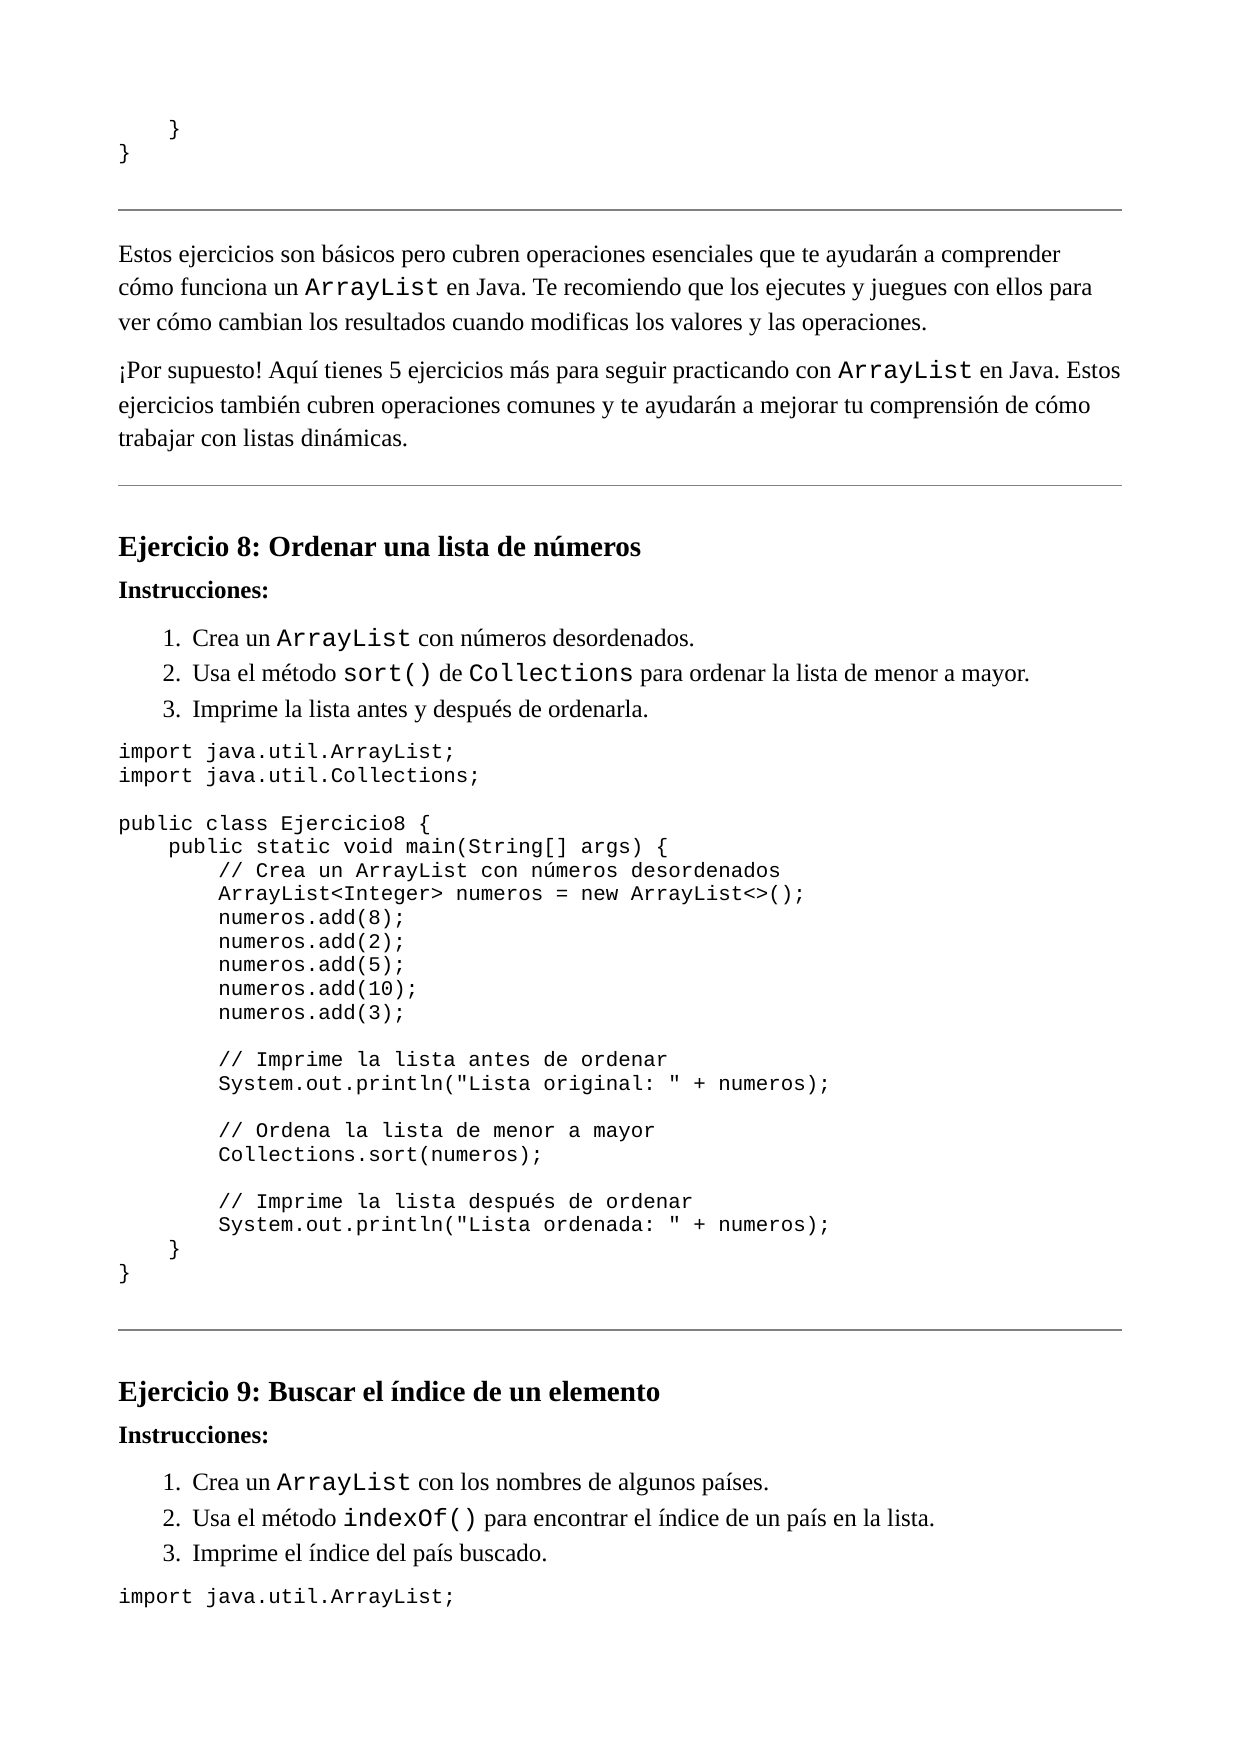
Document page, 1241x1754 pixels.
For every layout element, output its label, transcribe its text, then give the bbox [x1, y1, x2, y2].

text numeros.add(10); [118, 978, 1122, 1002]
text numeros.add(5); [118, 954, 1122, 978]
text public class Ejercicio8 { [118, 812, 1122, 836]
text import java.util.ArrayList; [118, 742, 1122, 765]
text } [118, 118, 1122, 142]
text Estos ejercicios son básicos pero cubren operaciones esenciales que te ayudarán a comprender cómo funciona un ArrayList en Java. Te recomiendo que los ejecutes y juegues con ellos para ver cómo cambian los resultados cuando modificas los valores y las operaciones. [118, 239, 1122, 336]
list Usa el método sort() de Collections para ordenar la lista de menor a mayor. [162, 658, 1122, 689]
text System.out.println("Lista original: " + numeros); [118, 1073, 1122, 1096]
text public static void main(String[] args) { [118, 836, 1122, 860]
subtitle Ejercicio 8: Ordenar una lista de números [118, 529, 1122, 563]
text // Imprime la lista antes de ordenar [118, 1049, 1122, 1073]
text numeros.add(8); [118, 907, 1122, 931]
text ¡Por supuesto! Aquí tienes 5 ejercicios más para seguir practicando con ArrayList en Java. Estos ejercicios también cubren operaciones comunes y te ayudarán a mejorar tu comprensión de cómo trabajar con listas dinámicas. [118, 355, 1122, 452]
text Collections.sort(numeros); [118, 1143, 1122, 1167]
text // Crea un ArrayList con números desordenados [118, 860, 1122, 883]
list Crea un ArrayList con los nombres de algunos países. [162, 1467, 1122, 1498]
list Crea un ArrayList con números desordenados. [162, 623, 1122, 654]
text Instrucciones: [118, 576, 1122, 604]
text // Imprime la lista después de ordenar [118, 1191, 1122, 1214]
text } [118, 1262, 1122, 1285]
text } [118, 142, 1122, 165]
subtitle Ejercicio 9: Buscar el índice de un elemento [118, 1374, 1122, 1407]
text ArrayList<Integer> numeros = new ArrayList<>(); [118, 883, 1122, 907]
text // Ordena la lista de menor a mayor [118, 1120, 1122, 1143]
list Usa el método indexOf() para encontrar el índice de un país en la lista. [162, 1503, 1122, 1534]
text System.out.println("Lista ordenada: " + numeros); [118, 1214, 1122, 1238]
text import java.util.Collections; [118, 765, 1122, 789]
list Imprime la lista antes y después de ordenarla. [162, 694, 1122, 723]
text numeros.add(2); [118, 931, 1122, 954]
text } [118, 1238, 1122, 1262]
list Imprime el índice del país buscado. [162, 1538, 1122, 1567]
text import java.util.ArrayList; [118, 1586, 1122, 1609]
text Instrucciones: [118, 1420, 1122, 1448]
text numeros.add(3); [118, 1002, 1122, 1025]
